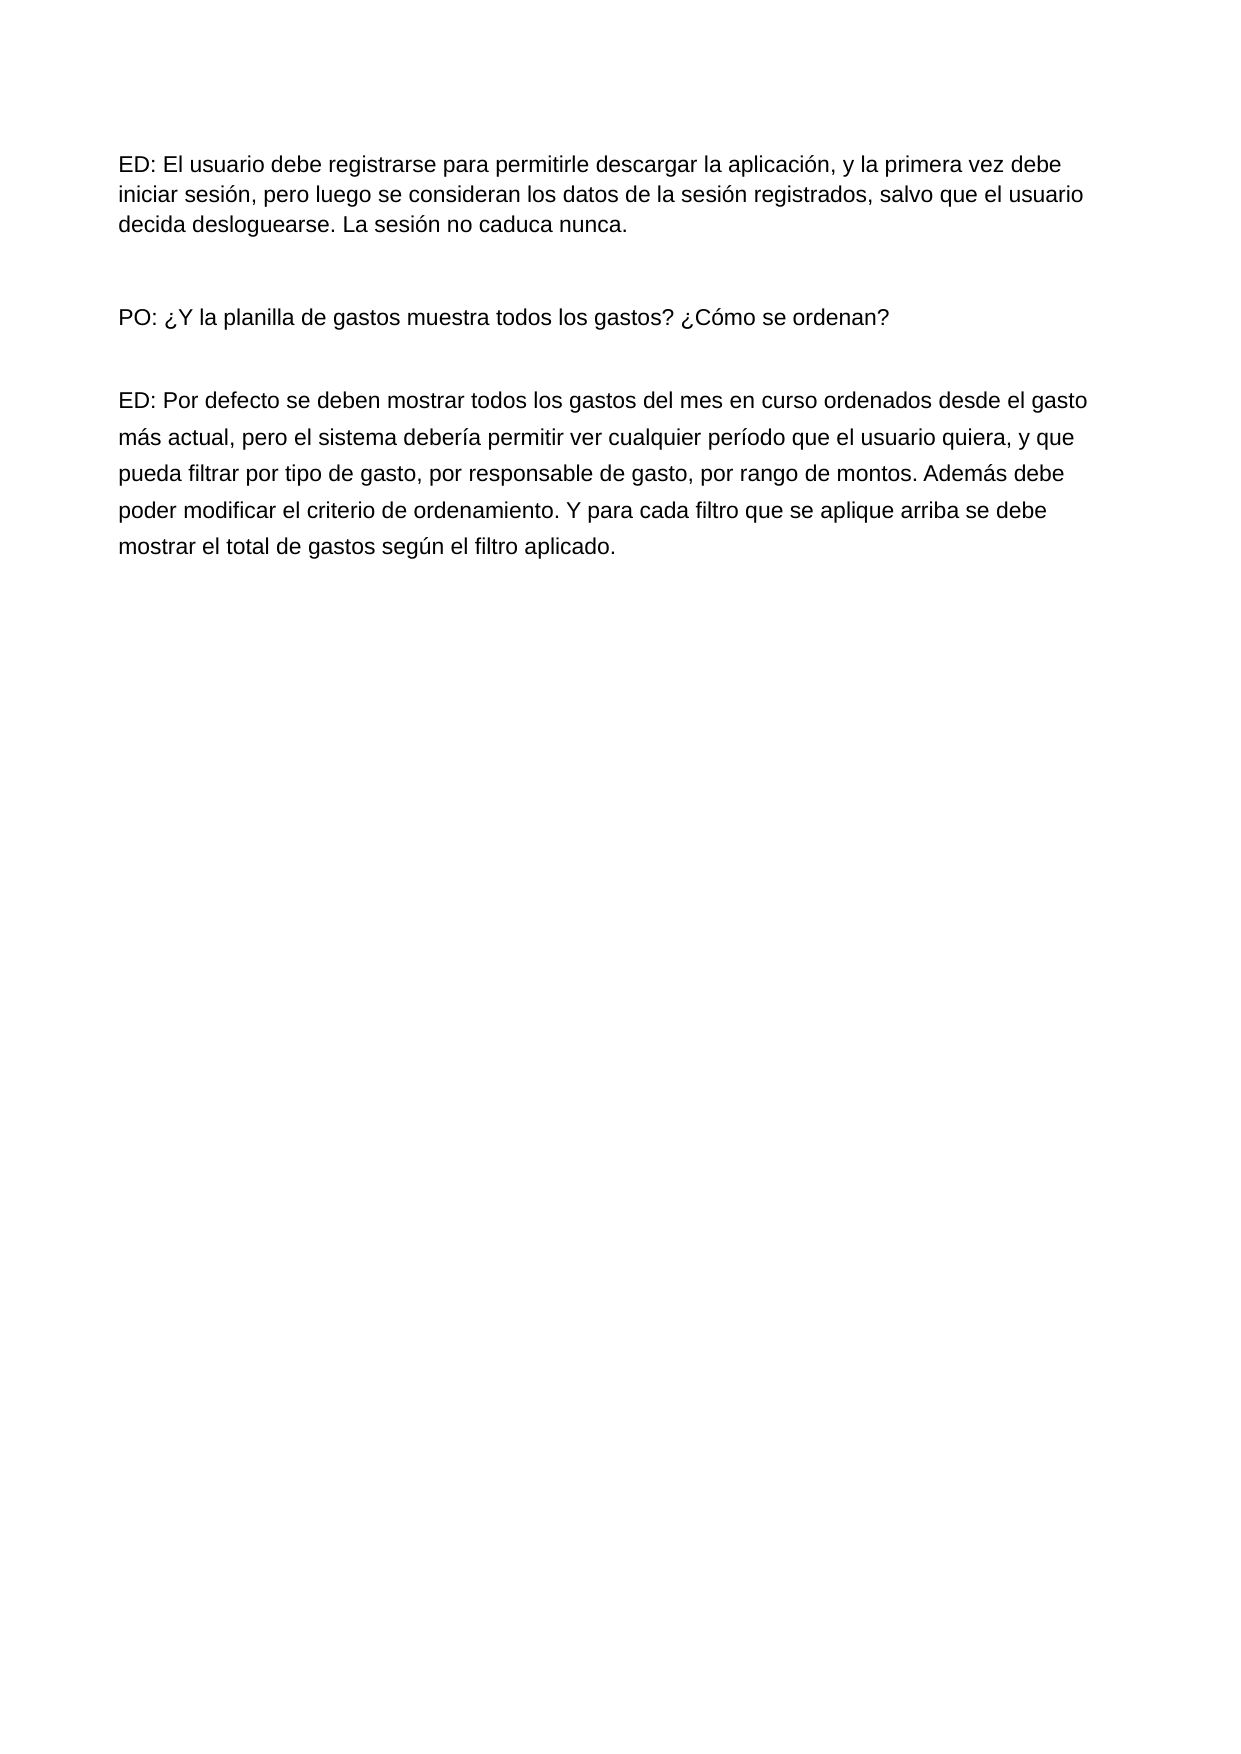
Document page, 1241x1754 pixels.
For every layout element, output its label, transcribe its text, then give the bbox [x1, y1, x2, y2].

text PO: ¿Y la planilla de gastos muestra todos los gastos? ¿Cómo se ordenan? [118, 303, 1122, 330]
text ED: Por defecto se deben mostrar todos los gastos del mes en curso ordenados desde el gasto más actual, pero el sistema debería permitir ver cualquier período que el usuario quiera, y que pueda filtrar por tipo de gasto, por responsable de gasto, por rango de montos. Además debe poder modificar el criterio de ordenamiento. Y para cada filtro que se aplique arriba se debe mostrar el total de gastos según el filtro aplicado. [118, 387, 1122, 559]
text ED: El usuario debe registrarse para permitirle descargar la aplicación, y la primera vez debe iniciar sesión, pero luego se consideran los datos de la sesión registrados, salvo que el usuario decida desloguearse. La sesión no caduca nunca. [118, 118, 1122, 237]
